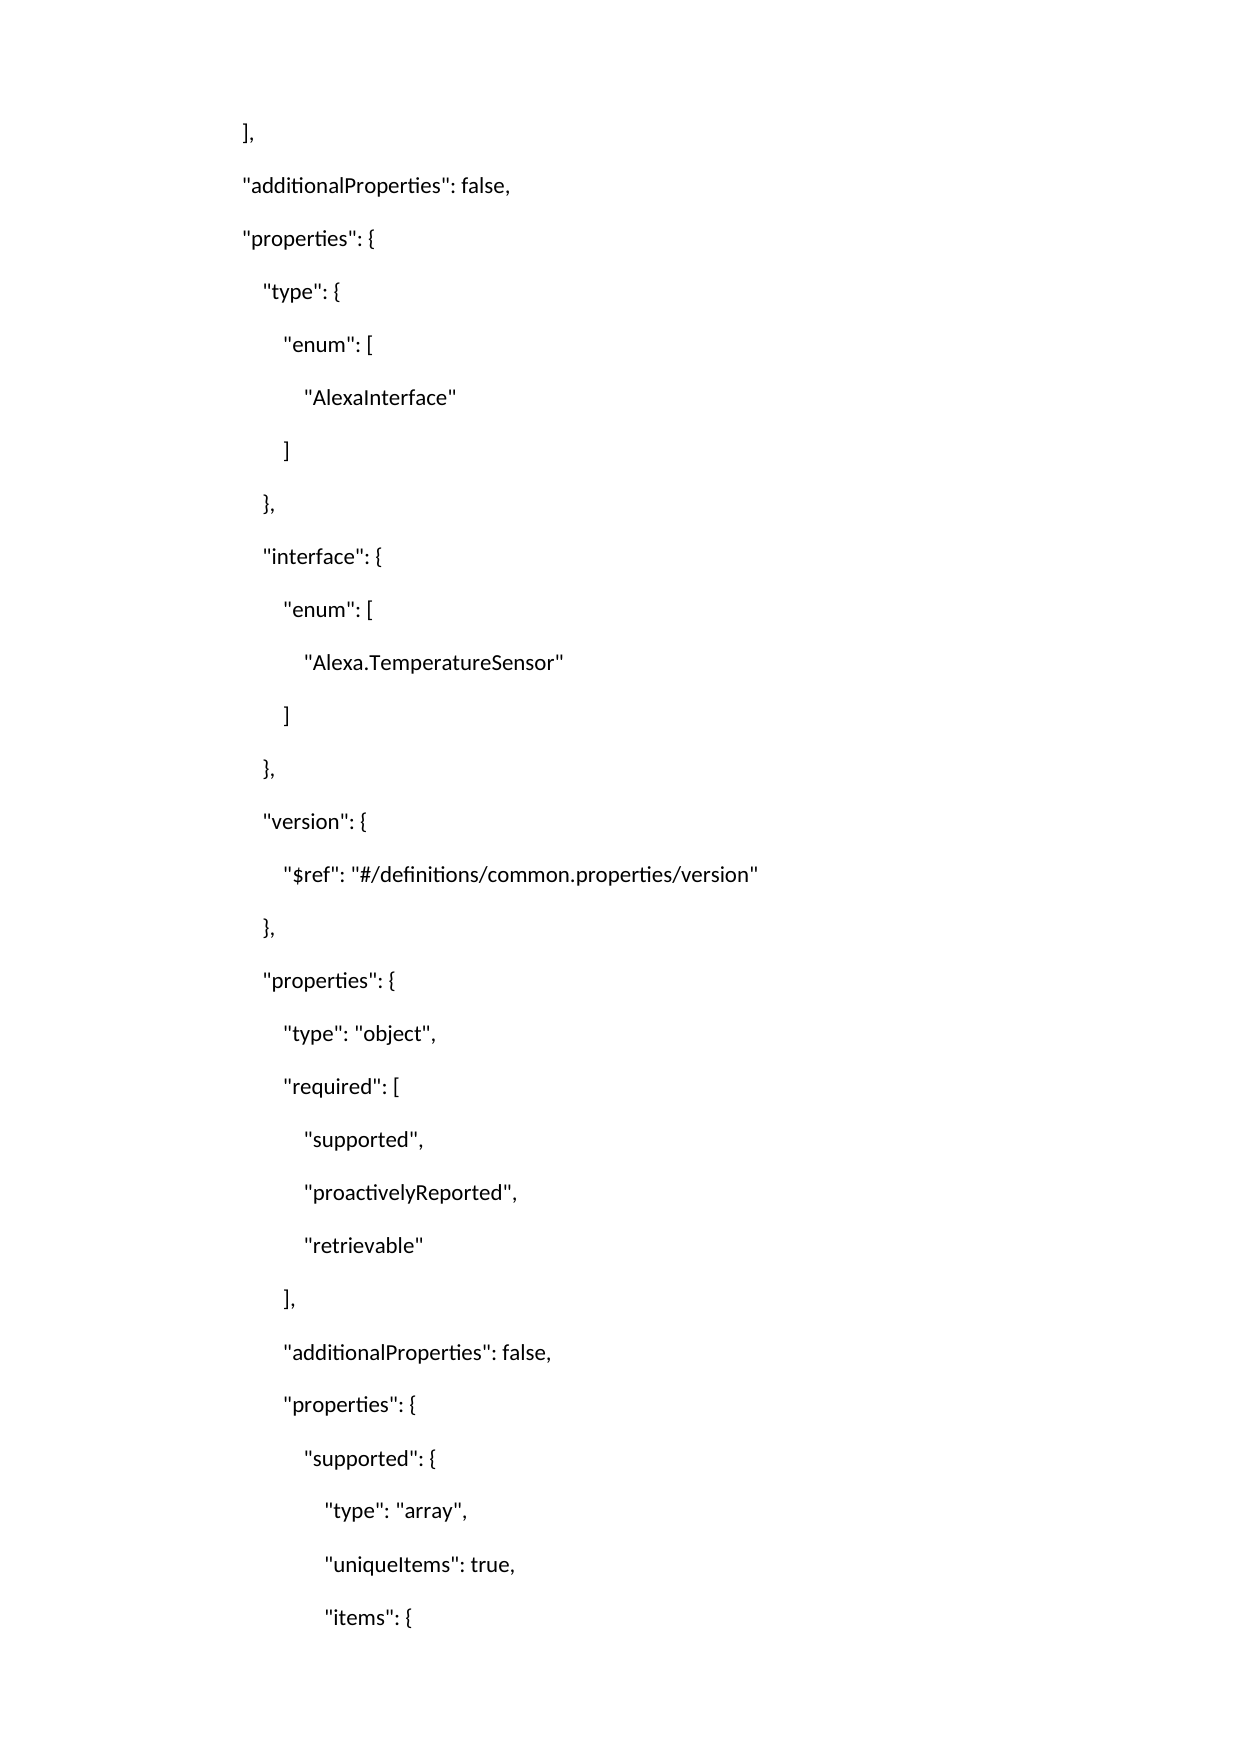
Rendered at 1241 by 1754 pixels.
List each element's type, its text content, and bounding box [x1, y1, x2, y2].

text ] [118, 701, 1122, 729]
text ], [118, 1284, 1122, 1313]
text "enum": [ [118, 595, 1122, 623]
text "retrievable" [118, 1232, 1122, 1259]
text }, [118, 489, 1122, 517]
text "enum": [ [118, 330, 1122, 358]
text "properties": { [118, 224, 1122, 252]
text "type": { [118, 277, 1122, 305]
text "supported": { [118, 1444, 1122, 1472]
text "interface": { [118, 542, 1122, 570]
text }, [118, 913, 1122, 941]
text ], [118, 118, 1122, 146]
text ] [118, 436, 1122, 464]
text "Alexa.TemperatureSensor" [118, 648, 1122, 676]
text "additionalProperties": false, [118, 1338, 1122, 1366]
text "$ref": "#/definitions/common.properties/version" [118, 860, 1122, 888]
text "required": [ [118, 1072, 1122, 1101]
text "uniqueItems": true, [118, 1550, 1122, 1578]
text "properties": { [118, 966, 1122, 994]
text "type": "array", [118, 1497, 1122, 1525]
text "version": { [118, 807, 1122, 835]
text "items": { [118, 1603, 1122, 1631]
text "AlexaInterface" [118, 383, 1122, 411]
text "properties": { [118, 1391, 1122, 1419]
text "type": "object", [118, 1019, 1122, 1047]
text }, [118, 754, 1122, 782]
text "proactivelyReported", [118, 1178, 1122, 1207]
text "supported", [118, 1126, 1122, 1153]
text "additionalProperties": false, [118, 171, 1122, 199]
